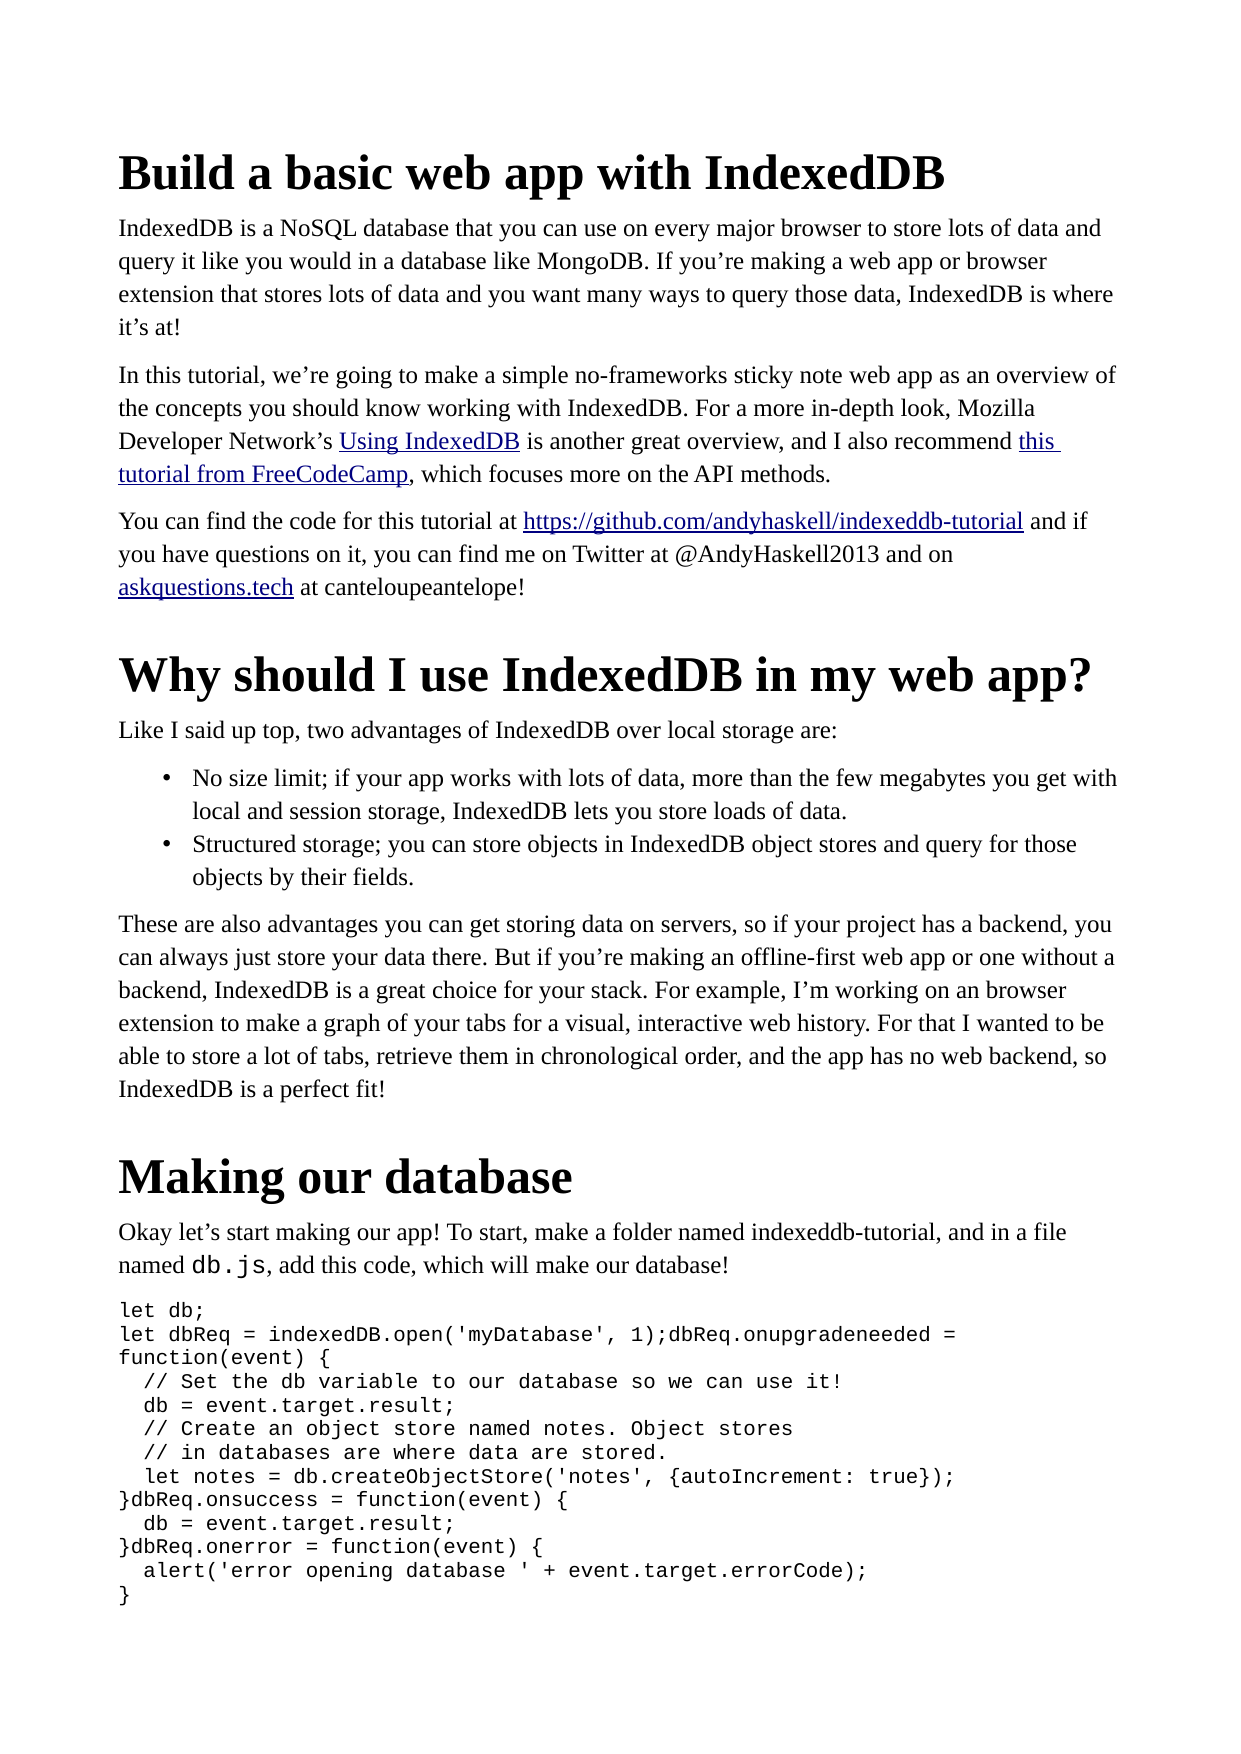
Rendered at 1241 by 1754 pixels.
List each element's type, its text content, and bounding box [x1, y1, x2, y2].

text Okay let’s start making our app! To start, make a folder named indexeddb-tutorial, and in a file named db.js, add this code, which will make our database! [118, 1217, 1122, 1281]
text In this tutorial, we’re going to make a simple no-frameworks sticky note web app as an overview of the concepts you should know working with IndexedDB. For a more in-depth look, Mozilla Developer Network’s Using IndexedDB is another great overview, and I also recommend this tutorial from FreeCodeCamp, which focuses more on the API methods. [118, 360, 1122, 488]
text IndexedDB is a NoSQL database that you can use on every major browser to store lots of data and query it like you would in a database like MongoDB. If you’re making a web app or browser extension that stores lots of data and you want many ways to query those data, IndexedDB is where it’s at! [118, 213, 1122, 341]
list Structured storage; you can store objects in IndexedDB object stores and query for those objects by their fields. [162, 829, 1122, 891]
text alert('error opening database ' + event.target.errorCode); [118, 1560, 1122, 1584]
text db = event.target.result; [118, 1513, 1122, 1537]
subtitle Making our database [118, 1147, 1122, 1204]
text }dbReq.onsuccess = function(event) { [118, 1489, 1122, 1513]
text // in databases are where data are stored. [118, 1442, 1122, 1466]
subtitle Build a basic web app with IndexedDB [118, 143, 1122, 201]
text You can find the code for this tutorial at https://github.com/andyhaskell/indexeddb-tutorial and if you have questions on it, you can find me on Twitter at @AndyHaskell2013 and on askquestions.tech at canteloupeantelope! [118, 506, 1122, 601]
text Like I said up top, two advantages of IndexedDB over local storage are: [118, 715, 1122, 744]
text let notes = db.createObjectStore('notes', {autoIncrement: true}); [118, 1466, 1122, 1489]
subtitle Why should I use IndexedDB in my web app? [118, 645, 1122, 703]
text db = event.target.result; [118, 1395, 1122, 1418]
text }dbReq.onerror = function(event) { [118, 1537, 1122, 1560]
text These are also advantages you can get storing data on servers, so if your project has a backend, you can always just store your data there. But if you’re making an offline-first web app or one without a backend, IndexedDB is a great choice for your stack. For example, I’m working on an browser extension to make a graph of your tabs for a visual, interactive web history. For that I wanted to be able to store a lot of tabs, retrieve them in chronological order, and the app has no web backend, so IndexedDB is a perfect fit! [118, 909, 1122, 1103]
text let db; [118, 1300, 1122, 1324]
list No size limit; if your app works with lots of data, more than the few megabytes you get with local and session storage, IndexedDB lets you store loads of data. [162, 763, 1122, 824]
text // Create an object store named notes. Object stores [118, 1418, 1122, 1442]
text // Set the db variable to our database so we can use it! [118, 1371, 1122, 1395]
text let dbReq = indexedDB.open('myDatabase', 1);dbReq.onupgradeneeded = function(event) { [118, 1324, 1122, 1371]
text } [118, 1584, 1122, 1607]
